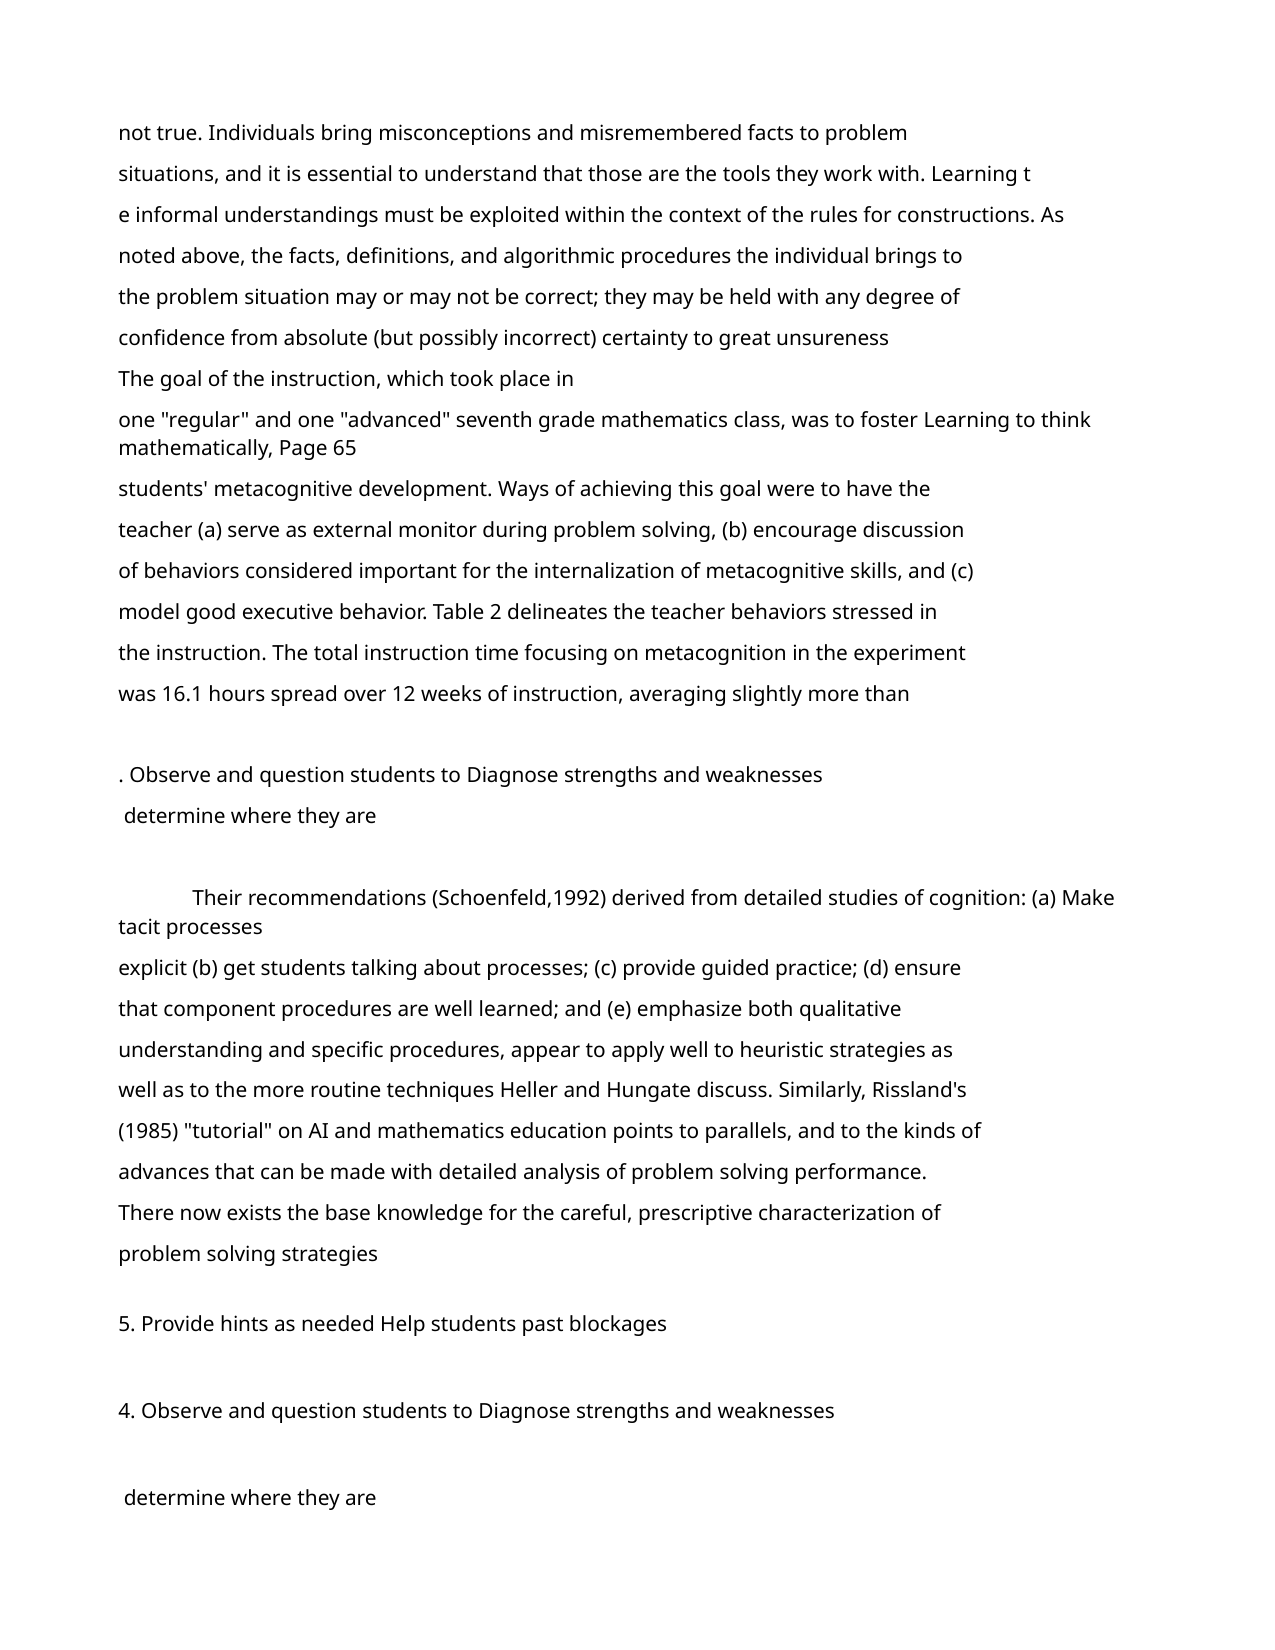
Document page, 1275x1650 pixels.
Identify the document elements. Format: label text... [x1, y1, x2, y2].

text advances that can be made with detailed analysis of problem solving performance. [118, 1157, 1157, 1186]
text The goal of the instruction, which took place in [118, 364, 1157, 392]
text not true. Individuals bring misconceptions and misremembered facts to problem [118, 118, 1157, 147]
text well as to the more routine techniques Heller and Hungate discuss. Similarly, Rissland's [118, 1076, 1157, 1104]
text Their recommendations (Schoenfeld,1992) derived from detailed studies of cognition: (a) Make tacit processes [118, 883, 1157, 940]
text e informal understandings must be exploited within the context of the rules for constructions. As [118, 200, 1157, 228]
text understanding and specific procedures, appear to apply well to heuristic strategies as [118, 1035, 1157, 1063]
text determine where they are [118, 802, 1157, 830]
text that component procedures are well learned; and (e) emphasize both qualitative [118, 994, 1157, 1022]
text 4. Observe and question students to Diagnose strengths and weaknesses [118, 1396, 1157, 1425]
text problem solving strategies [118, 1239, 1157, 1268]
text the instruction. The total instruction time focusing on metacognition in the experiment [118, 638, 1157, 666]
text noted above, the facts, definitions, and algorithmic procedures the individual brings to [118, 241, 1157, 269]
text There now exists the base knowledge for the careful, prescriptive characterization of [118, 1198, 1157, 1227]
text 5. Provide hints as needed Help students past blockages [118, 1309, 1157, 1338]
text of behaviors considered important for the internalization of metacognitive skills, and (c) [118, 556, 1157, 584]
text determine where they are [118, 1483, 1157, 1511]
text was 16.1 hours spread over 12 weeks of instruction, averaging slightly more than [118, 679, 1157, 707]
text model good executive behavior. Table 2 delineates the teacher behaviors stressed in [118, 597, 1157, 625]
text teacher (a) serve as external monitor during problem solving, (b) encourage discussion [118, 515, 1157, 543]
text students' metacognitive development. Ways of achieving this goal were to have the [118, 474, 1157, 502]
text confidence from absolute (but possibly incorrect) certainty to great unsureness [118, 323, 1157, 351]
text . Observe and question students to Diagnose strengths and weaknesses [118, 761, 1157, 789]
text the problem situation may or may not be correct; they may be held with any degree of [118, 282, 1157, 310]
text explicit (b) get students talking about processes; (c) provide guided practice; (d) ensure [118, 953, 1157, 981]
text (1985) "tutorial" on AI and mathematics education points to parallels, and to the kinds of [118, 1117, 1157, 1145]
text one "regular" and one "advanced" seventh grade mathematics class, was to foster Learning to think mathematically, Page 65 [118, 405, 1157, 462]
text situations, and it is essential to understand that those are the tools they work with. Learning t [118, 159, 1157, 187]
